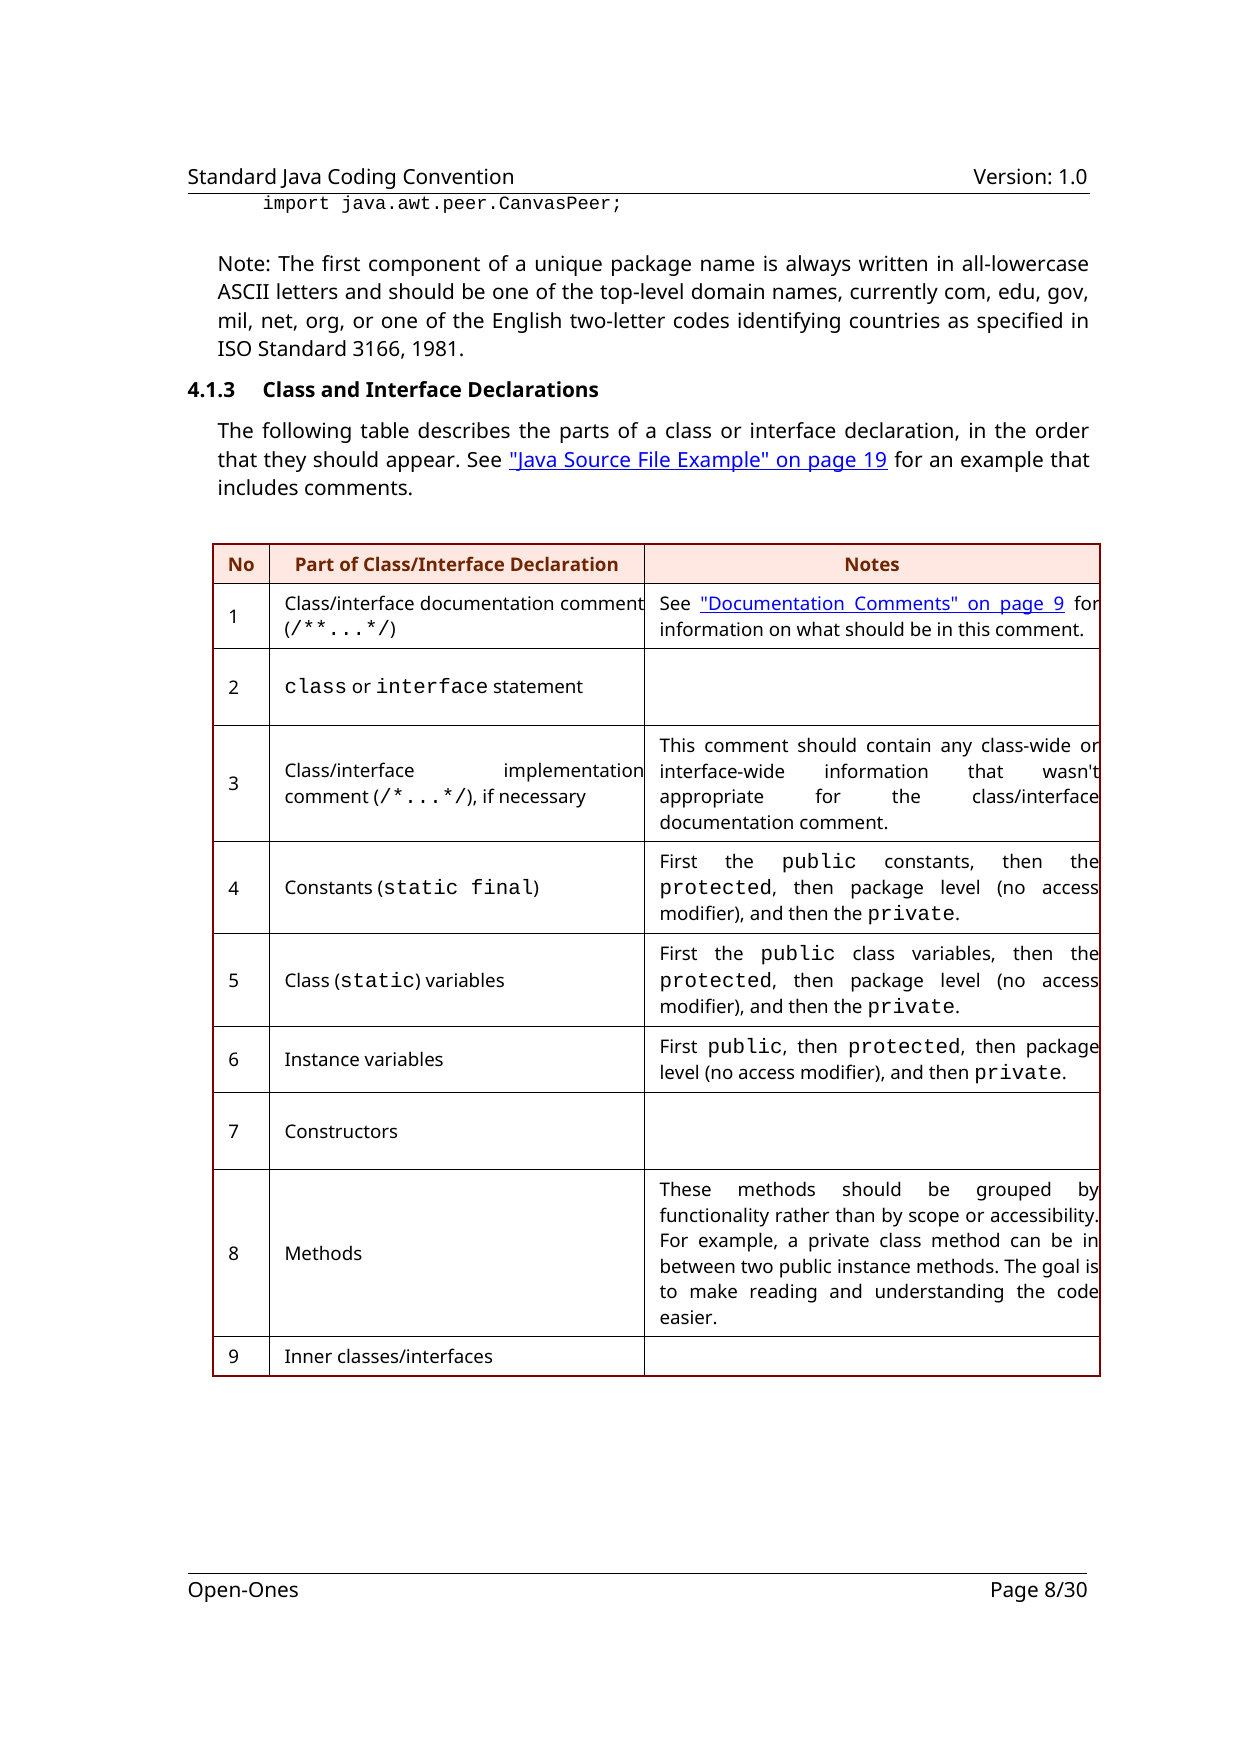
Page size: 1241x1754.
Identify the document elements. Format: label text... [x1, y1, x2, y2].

table_cell Constants (static final) [270, 842, 644, 933]
table_cell These methods should be grouped by functionality rather than by scope or accessibility. For example, a private class method can be in between two public instance methods. The goal is to make reading and understanding the code easier. [645, 1170, 1099, 1336]
table_cell Constructors [270, 1093, 644, 1169]
table_cell Instance variables [270, 1027, 644, 1092]
table_cell Methods [270, 1170, 644, 1336]
table_cell [645, 649, 1099, 725]
table_cell [645, 1337, 1099, 1375]
table_cell Inner classes/interfaces [270, 1337, 644, 1375]
subtitle Class and Interface Declarations [187, 375, 1090, 404]
table_cell This comment should contain any class-wide or interface-wide information that wasn't appropriate for the class/interface documentation comment. [645, 726, 1099, 841]
text The following table describes the parts of a class or interface declaration, in the order that they should appear. See "Java Source File Example" on page 19 for an example that includes comments. [217, 416, 1090, 502]
table_cell 3 [214, 726, 269, 841]
table_cell class or interface statement [270, 649, 644, 725]
text import java.awt.peer.CanvasPeer; [262, 194, 1053, 215]
text Note: The first component of a unique package name is always written in all-lowercase ASCII letters and should be one of the top-level domain names, currently com, edu, gov, mil, net, org, or one of the English two-letter codes identifying countries as specified in ISO Standard 3166, 1981. [217, 249, 1090, 363]
table_header Notes [645, 545, 1099, 583]
table_cell Class/interface implementation comment (/*...*/), if necessary [270, 726, 644, 841]
table_cell 5 [214, 934, 269, 1026]
table_cell First public, then protected, then package level (no access modifier), and then private. [645, 1027, 1099, 1092]
table_cell 1 [214, 584, 269, 648]
table_cell 6 [214, 1027, 269, 1092]
table_cell [645, 1093, 1099, 1169]
table_cell 9 [214, 1337, 269, 1375]
table_cell Class (static) variables [270, 934, 644, 1026]
table_cell 4 [214, 842, 269, 933]
table_cell Class/interface documentation comment (/**...*/) [270, 584, 644, 648]
table_cell First the public constants, then the protected, then package level (no access modifier), and then the private. [645, 842, 1099, 933]
table_cell See "Documentation Comments" on page 9 for information on what should be in this comment. [645, 584, 1099, 648]
table_cell 8 [214, 1170, 269, 1336]
table_cell 7 [214, 1093, 269, 1169]
table_header No [214, 545, 269, 583]
table_cell 2 [214, 649, 269, 725]
table_header Part of Class/Interface Declaration [270, 545, 644, 583]
table_cell First the public class variables, then the protected, then package level (no access modifier), and then the private. [645, 934, 1099, 1026]
